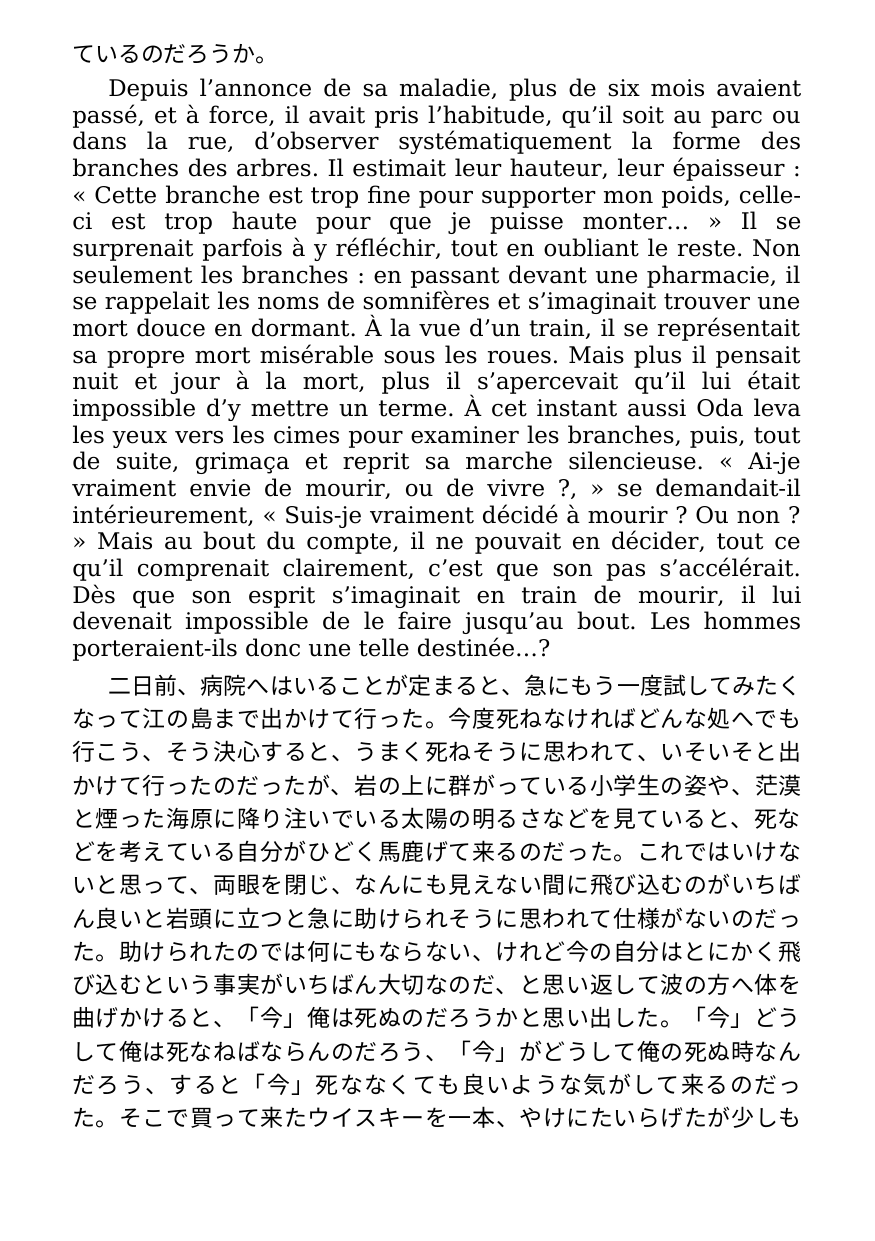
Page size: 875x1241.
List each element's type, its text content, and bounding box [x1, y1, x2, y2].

text 二日前、病院へはいることが定まると、急にもう一度試してみたくなって江の島まで出かけて行った。今度死ねなければどんな処へでも行こう、そう決心すると、うまく死ねそうに思われて、いそいそと出かけて行ったのだったが、岩の上に群がっている小学生の姿や、茫漠と煙った海原に降り注いでいる太陽の明るさなどを見ていると、死などを考えている自分がひどく馬鹿げて来るのだった。これではいけないと思って、両眼を閉じ、なんにも見えない間に飛び込むのがいちばん良いと岩頭に立つと急に助けられそうに思われて仕様がないのだった。助けられたのでは何にもならない、けれど今の自分はとにかく飛び込むという事実がいちばん大切なのだ、と思い返して波の方へ体を曲げかけると、「今」俺は死ぬのだろうかと思い出した。「今」どうして俺は死なねばならんのだろう、「今」がどうして俺の死ぬ時なんだろう、すると「今」死ななくても良いような気がして来るのだった。そこで買って来たウイスキーを一本、やけにたいらげたが少しも [72, 668, 802, 1133]
text Depuis l’annonce de sa maladie, plus de six mois avaient passé, et à force, il avait pris l’habitude, qu’il soit au parc ou dans la rue, d’observer systématiquement la forme des branches des arbres. Il estimait leur hauteur, leur épaisseur : « Cette branche est trop fine pour supporter mon poids, celle-ci est trop haute pour que je puisse monter… » Il se surprenait parfois à y réfléchir, tout en oubliant le reste. Non seulement les branches : en passant devant une pharmacie, il se rappelait les noms de somnifères et s’imaginait trouver une mort douce en dormant. À la vue d’un train, il se représentait sa propre mort misérable sous les roues. Mais plus il pensait nuit et jour à la mort, plus il s’apercevait qu’il lui était impossible d’y mettre un terme. À cet instant aussi Oda leva les yeux vers les cimes pour examiner les branches, puis, tout de suite, grimaça et reprit sa marche silencieuse. « Ai-je vraiment envie de mourir, ou de vivre ?, » se demandait-il intérieurement, « Suis-je vraiment décidé à mourir ? Ou non ? » Mais au bout du compte, il ne pouvait en décider, tout ce qu’il comprenait clairement, c’est que son pas s’accélérait. Dès que son esprit s’imaginait en train de mourir, il lui devenait impossible de le faire jusqu’au bout. Les hommes porteraient-ils donc une telle destinée…? [72, 75, 802, 662]
text ているのだろうか。 [72, 36, 802, 69]
